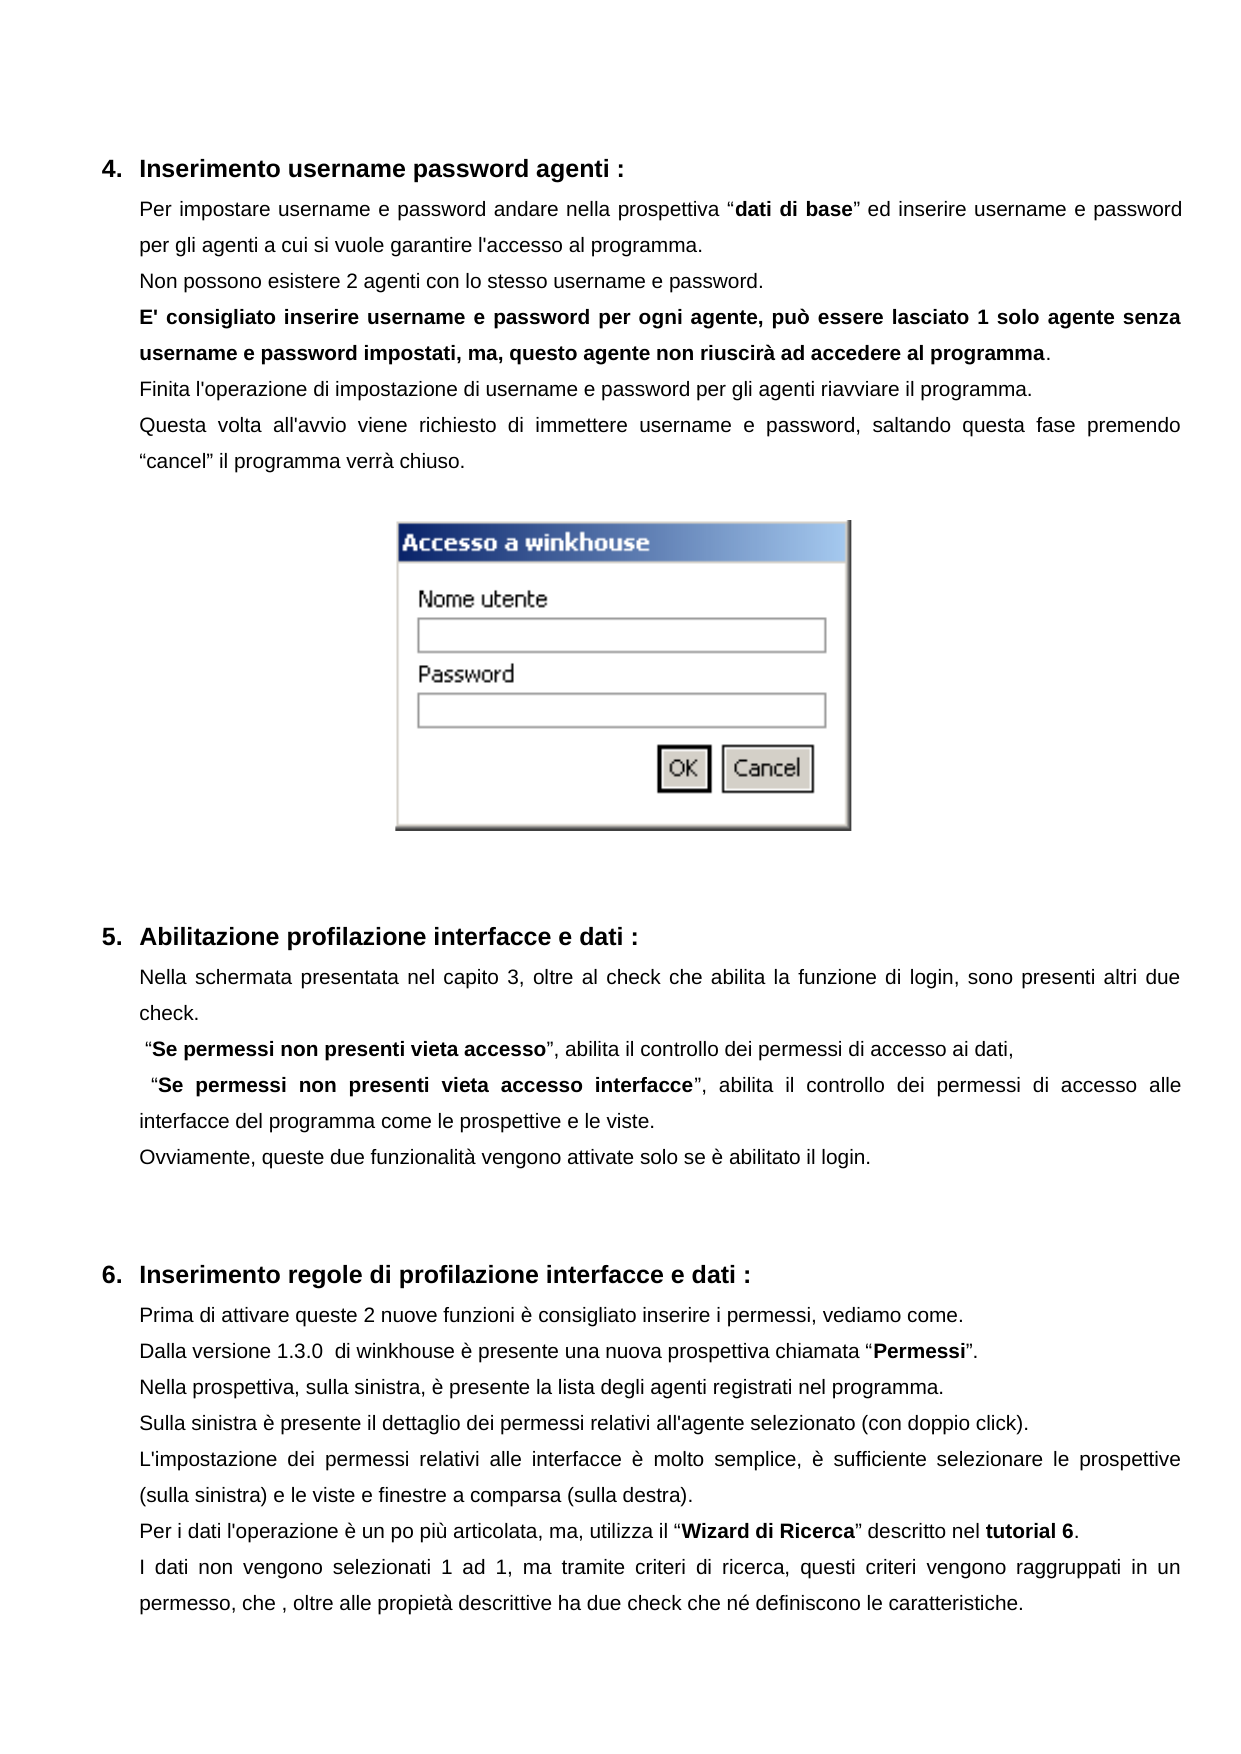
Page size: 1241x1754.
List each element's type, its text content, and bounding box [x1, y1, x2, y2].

text Per impostare username e password andare nella prospettiva “dati di base” ed inserire username e password per gli agenti a cui si vuole garantire l'accesso al programma. [139, 197, 1183, 257]
list Nella prospettiva, sulla sinistra, è presente la lista degli agenti registrati nel programma. [102, 1375, 1183, 1399]
list Prima di attivare queste 2 nuove funzioni è consigliato inserire i permessi, vediamo come. [102, 1303, 1183, 1327]
list Ovviamente, queste due funzionalità vengono attivate solo se è abilitato il login. [102, 1145, 1183, 1169]
text E' consigliato inserire username e password per ogni agente, può essere lasciato 1 solo agente senza username e password impostati, ma, questo agente non riuscirà ad accedere al programma. [139, 305, 1183, 365]
list L'impostazione dei permessi relativi alle interfacce è molto semplice, è sufficiente selezionare le prospettive (sulla sinistra) e le viste e finestre a comparsa (sulla destra). [102, 1447, 1183, 1507]
text Non possono esistere 2 agenti con lo stesso username e password. [139, 269, 1183, 293]
list “Se permessi non presenti vieta accesso interfacce”, abilita il controllo dei permessi di accesso alle interfacce del programma come le prospettive e le viste. [102, 1073, 1183, 1133]
list Per i dati l'operazione è un po più articolata, ma, utilizza il “Wizard di Ricerca” descritto nel tutorial 6. [102, 1518, 1183, 1542]
list Nella schermata presentata nel capito 3, oltre al check che abilita la funzione di login, sono presenti altri due check. [102, 965, 1183, 1025]
list Dalla versione 1.3.0 di winkhouse è presente una nuova prospettiva chiamata “Permessi”. [102, 1339, 1183, 1363]
text Finita l'operazione di impostazione di username e password per gli agenti riavviare il programma. [139, 377, 1183, 401]
picture [395, 520, 852, 831]
list Abilitazione profilazione interfacce e dati : [102, 922, 1183, 951]
list Inserimento regole di profilazione interfacce e dati : [102, 1260, 1183, 1288]
list I dati non vengono selezionati 1 ad 1, ma tramite criteri di ricerca, questi criteri vengono raggruppati in un permesso, che , oltre alle propietà descrittive ha due check che né definiscono le caratteristiche. [102, 1554, 1183, 1614]
list “Se permessi non presenti vieta accesso”, abilita il controllo dei permessi di accesso ai dati, [102, 1037, 1183, 1061]
list Sulla sinistra è presente il dettaglio dei permessi relativi all'agente selezionato (con doppio click). [102, 1411, 1183, 1435]
list Inserimento username password agenti : [102, 154, 1183, 183]
text Questa volta all'avvio viene richiesto di immettere username e password, saltando questa fase premendo “cancel” il programma verrà chiuso. [139, 413, 1183, 473]
